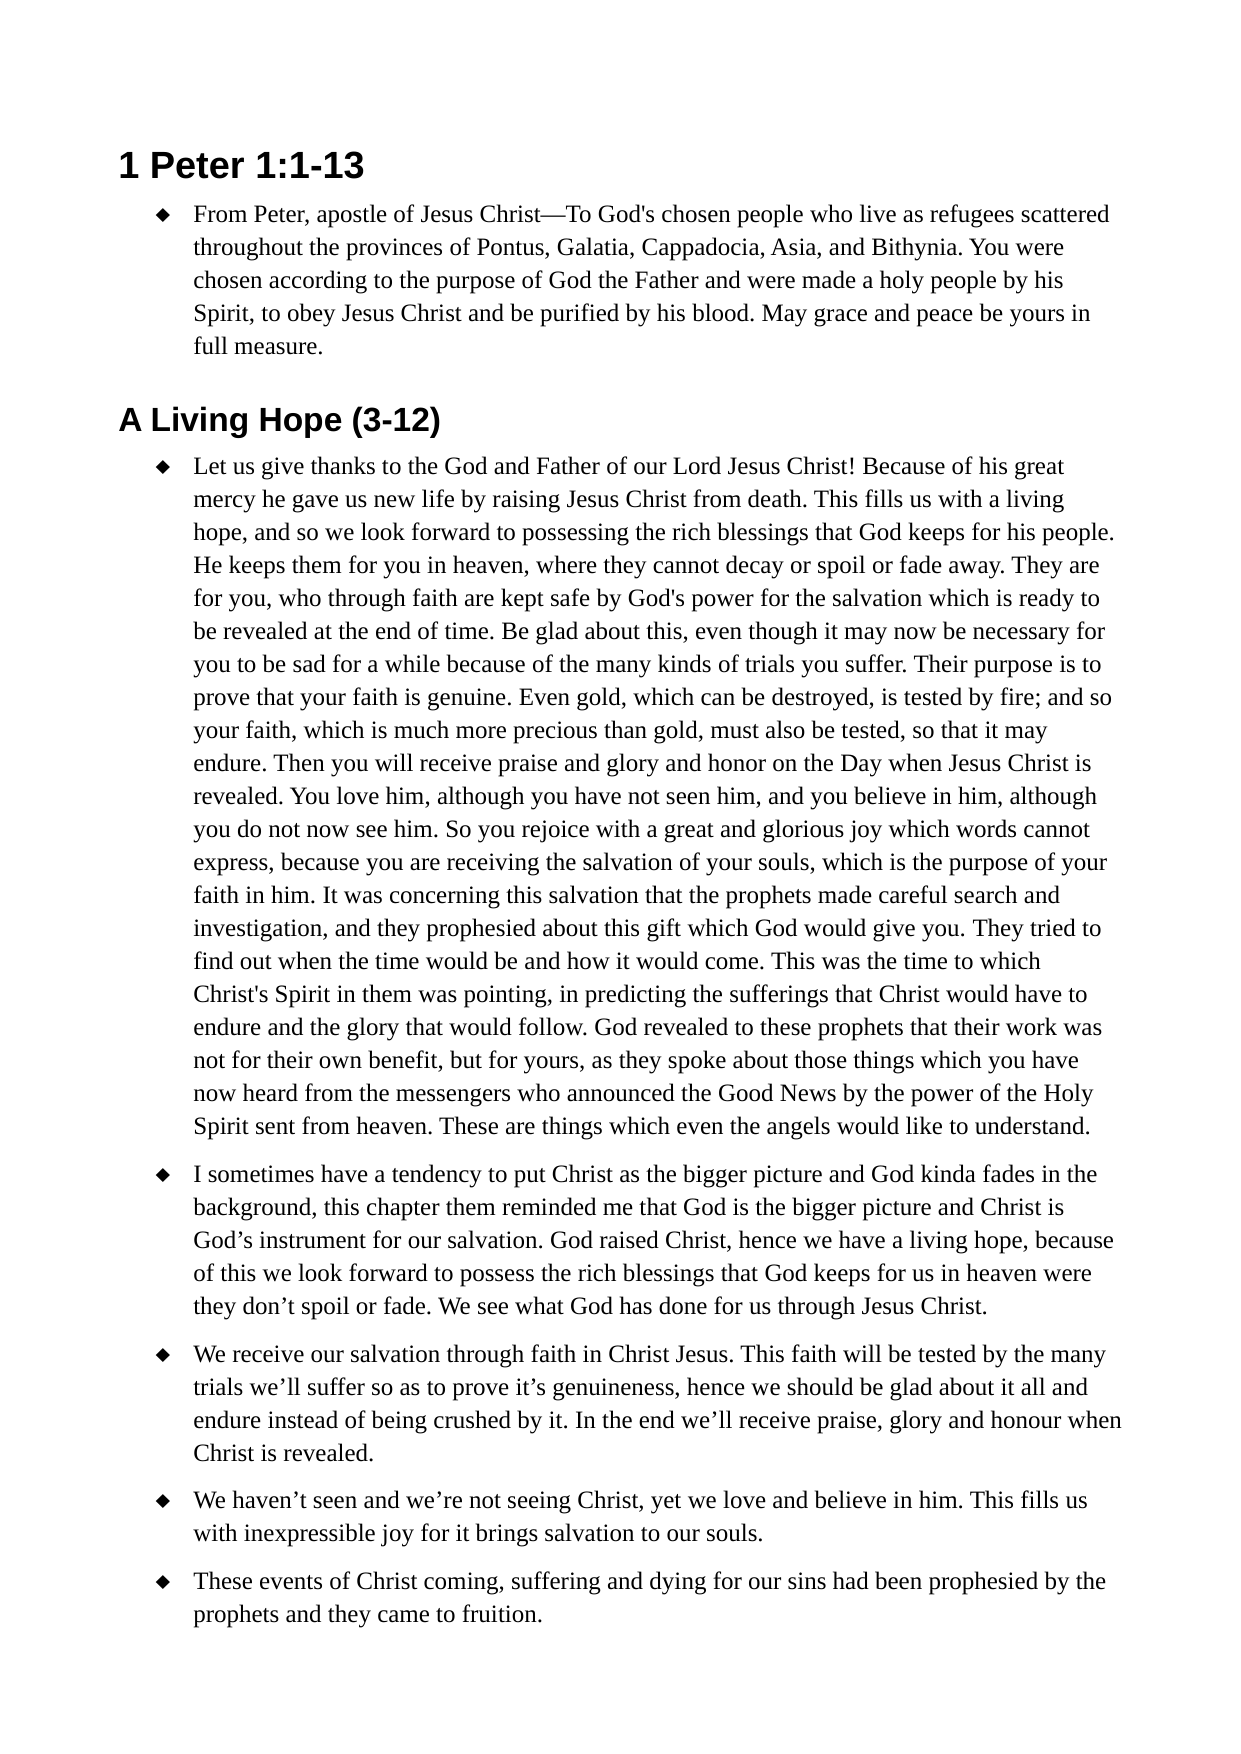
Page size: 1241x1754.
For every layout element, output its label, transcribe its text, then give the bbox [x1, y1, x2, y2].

subtitle 1 Peter 1:1-13 [118, 143, 1122, 187]
list I sometimes have a tendency to put Christ as the bigger picture and God kinda fades in the background, this chapter them reminded me that God is the bigger picture and Christ is God’s instrument for our salvation. God raised Christ, hence we have a living hope, because of this we look forward to possess the rich blessings that God keeps for us in heaven were they don’t spoil or fade. We see what God has done for us through Jesus Christ. [156, 1159, 1122, 1320]
list Let us give thanks to the God and Father of our Lord Jesus Christ! Because of his great mercy he gave us new life by raising Jesus Christ from death. This fills us with a living hope, and so we look forward to possessing the rich blessings that God keeps for his people. He keeps them for you in heaven, where they cannot decay or spoil or fade away. They are for you, who through faith are kept safe by God's power for the salvation which is ready to be revealed at the end of time. Be glad about this, even though it may now be necessary for you to be sad for a while because of the many kinds of trials you suffer. Their purpose is to prove that your faith is genuine. Even gold, which can be destroyed, is tested by fire; and so your faith, which is much more precious than gold, must also be tested, so that it may endure. Then you will receive praise and glory and honor on the Day when Jesus Christ is revealed. You love him, although you have not seen him, and you believe in him, although you do not now see him. So you rejoice with a great and glorious joy which words cannot express, because you are receiving the salvation of your souls, which is the purpose of your faith in him. It was concerning this salvation that the prophets made careful search and investigation, and they prophesied about this gift which God would give you. They tried to find out when the time would be and how it would come. This was the time to which Christ's Spirit in them was pointing, in predicting the sufferings that Christ would have to endure and the glory that would follow. God revealed to these prophets that their work was not for their own benefit, but for yours, as they spoke about those things which you have now heard from the messengers who announced the Good News by the power of the Holy Spirit sent from heaven. These are things which even the angels would like to understand. [156, 451, 1122, 1140]
list We haven’t seen and we’re not seeing Christ, yet we love and believe in him. This fills us with inexpressible joy for it brings salvation to our souls. [156, 1485, 1122, 1547]
list From Peter, apostle of Jesus Christ—To God's chosen people who live as refugees scattered throughout the provinces of Pontus, Galatia, Cappadocia, Asia, and Bithynia. You were chosen according to the purpose of God the Father and were made a holy people by his Spirit, to obey Jesus Christ and be purified by his blood. May grace and peace be yours in full measure. [156, 199, 1122, 360]
list We receive our salvation through faith in Christ Jesus. This faith will be tested by the many trials we’ll suffer so as to prove it’s genuineness, hence we should be glad about it all and endure instead of being crushed by it. In the end we’ll receive praise, glory and honour when Christ is revealed. [156, 1339, 1122, 1466]
subtitle A Living Hope (3-12) [118, 400, 1122, 438]
list These events of Christ coming, suffering and dying for our sins had been prophesied by the prophets and they came to fruition. [156, 1566, 1122, 1628]
